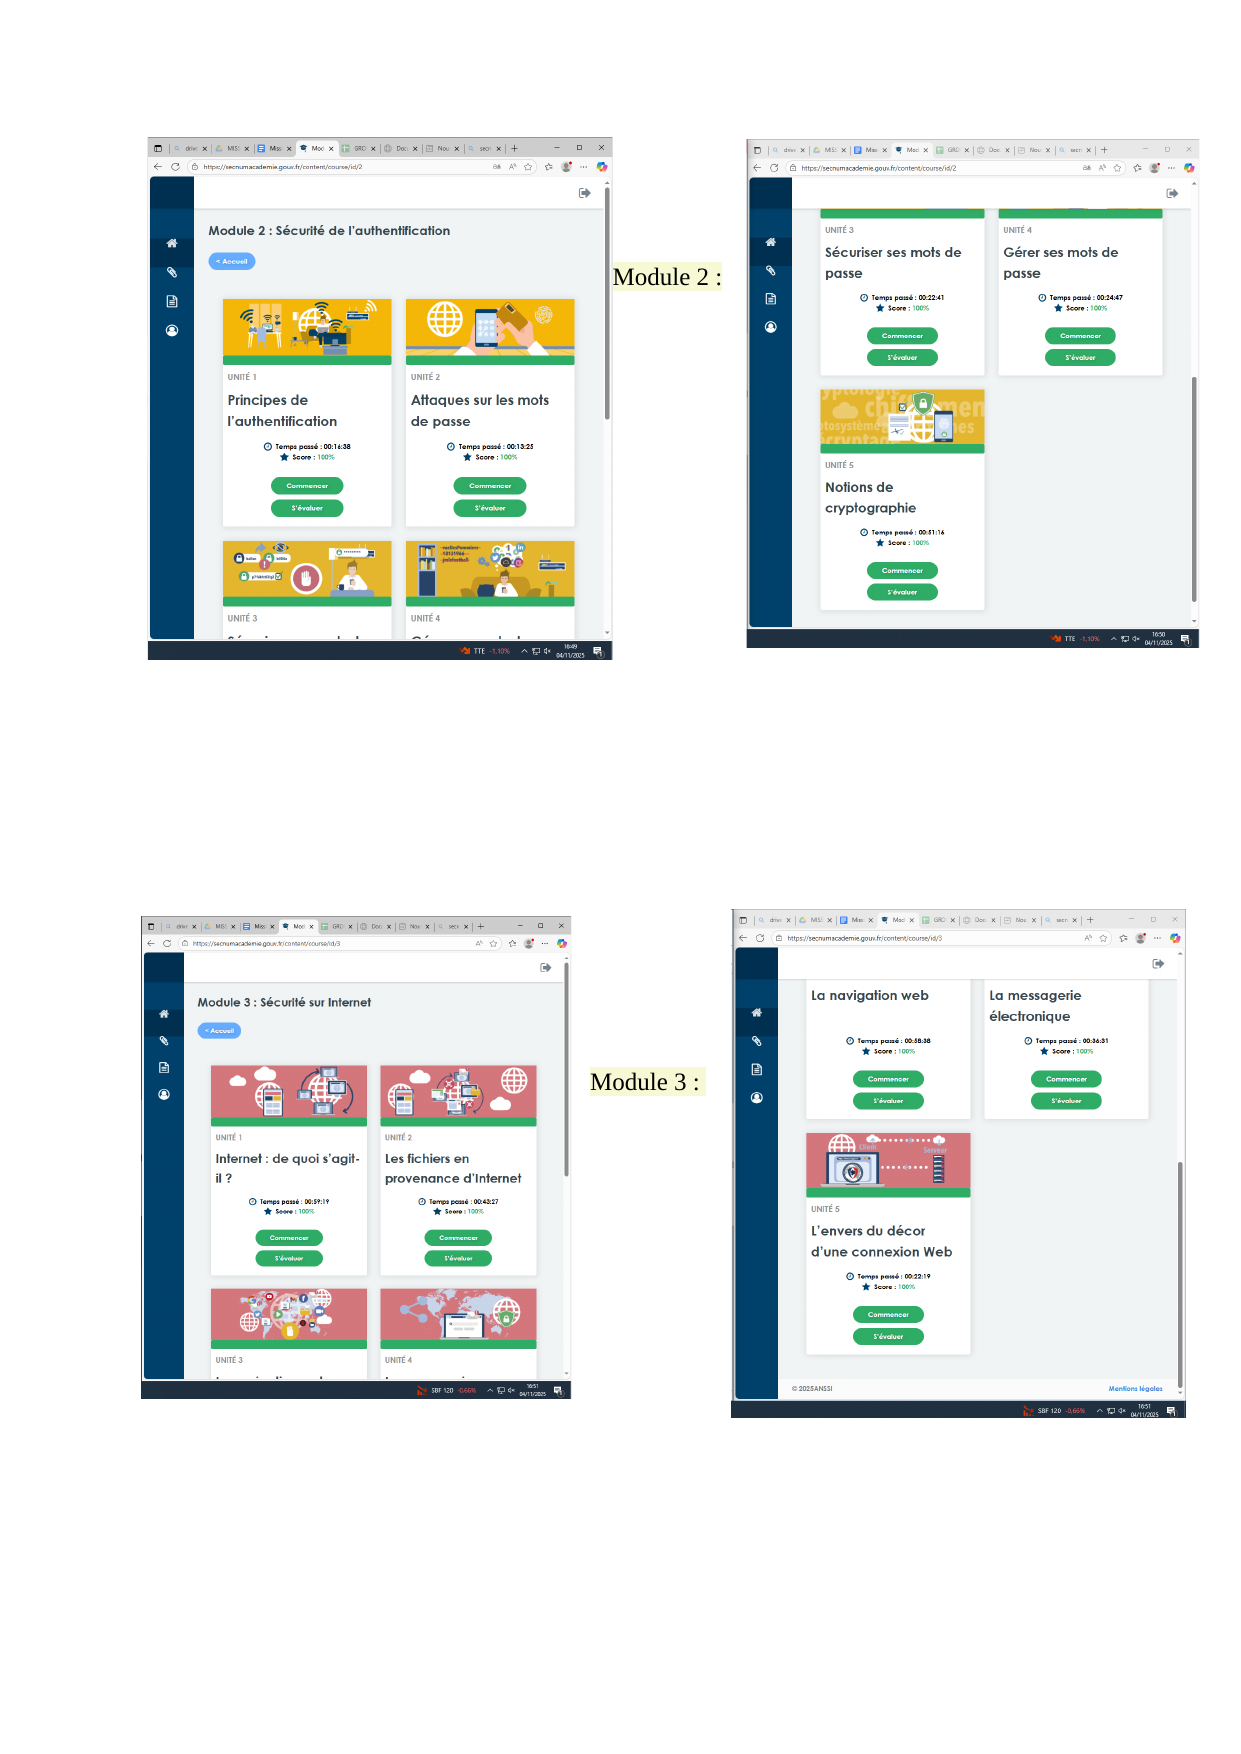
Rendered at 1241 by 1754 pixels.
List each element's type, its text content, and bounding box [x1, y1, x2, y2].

text Module 2 : [613, 262, 746, 291]
picture [141, 916, 572, 1399]
picture [746, 139, 1200, 648]
picture [147, 137, 613, 660]
text [118, 1067, 141, 1096]
text [118, 262, 147, 291]
picture [731, 909, 1186, 1418]
text Module 3 : [572, 1067, 731, 1096]
